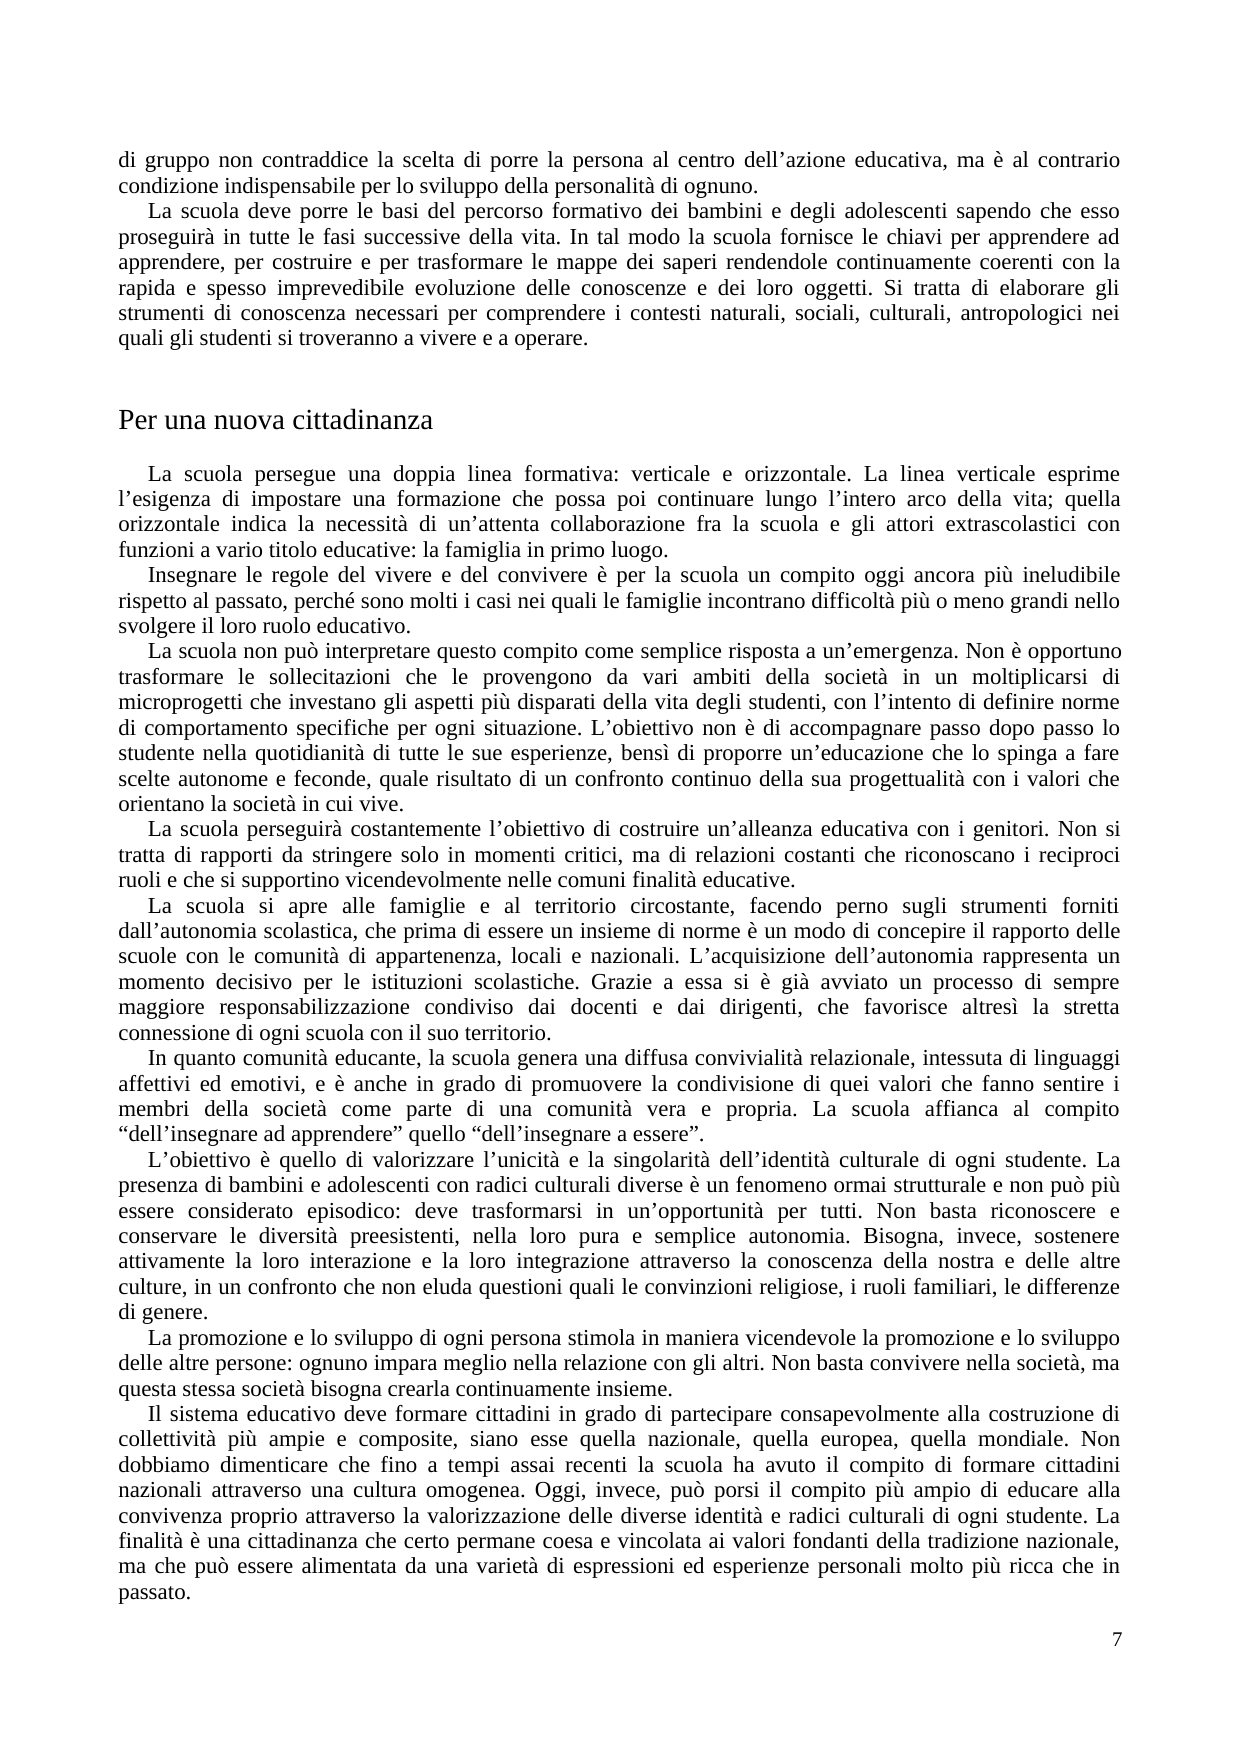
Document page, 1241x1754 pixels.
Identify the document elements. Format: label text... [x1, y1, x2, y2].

text La scuola non può interpretare questo compito come semplice risposta a un’emer­genza. Non è opportuno trasformare le sollecitazioni che le provengono da vari ambiti della società in un moltiplicarsi di microprogetti che investano gli aspetti più disparati della vita degli studenti, con l’intento di definire norme di comportamento specifiche per ogni situazione. L’obiettivo non è di accompagnare passo dopo passo lo studente nella quotidianità di tutte le sue esperienze, bensì di proporre un’educazione che lo spinga a fare scelte autonome e feconde, quale risultato di un confronto continuo della sua progettualità con i valori che orientano la società in cui vive. [118, 639, 1122, 817]
text di gruppo non contraddice la scelta di porre la persona al centro dell’azione educativa, ma è al contrario condizione indispensabile per lo sviluppo della personalità di ognuno. [118, 148, 1122, 198]
text La scuola persegue una doppia linea formativa: verticale e orizzontale. La linea verticale esprime l’esigenza di impostare una formazione che possa poi continuare lungo l’intero arco della vita; quella orizzontale indica la necessità di un’attenta collaborazione fra la scuola e gli attori extrascolastici con funzioni a vario titolo educative: la famiglia in primo luogo. [118, 461, 1122, 562]
text La scuola si apre alle famiglie e al territorio circostante, facendo perno sugli strumenti forniti dall’autonomia scolastica, che prima di essere un insieme di norme è un modo di concepire il rapporto delle scuole con le comunità di appartenenza, locali e nazionali. L’acquisizione dell’autonomia rappresenta un momento decisivo per le istituzioni scolastiche. Grazie a essa si è già avviato un processo di sempre maggiore responsabilizzazione condiviso dai docenti e dai dirigenti, che favorisce altresì la stretta connessione di ogni scuola con il suo territorio. [118, 893, 1122, 1045]
text La promozione e lo sviluppo di ogni persona stimola in maniera vicendevole la promozione e lo sviluppo delle altre persone: ognuno impara meglio nella relazione con gli altri. Non basta convivere nella società, ma questa stessa società bisogna crearla continuamente insieme. [118, 1325, 1122, 1401]
subtitle Per una nuova cittadinanza [118, 402, 1122, 435]
text Il sistema educativo deve formare cittadini in grado di partecipare consapevolmente alla costruzione di collettività più ampie e composite, siano esse quella nazionale, quella europea, quella mondiale. Non dobbiamo dimenticare che fino a tempi assai recenti la scuola ha avuto il compito di formare cittadini nazionali attraverso una cultura omogenea. Oggi, invece, può porsi il compito più ampio di educare alla convivenza proprio attraverso la valorizzazione delle diverse identità e radici culturali di ogni studente. La finalità è una cittadinanza che certo permane coesa e vincolata ai valori fondanti della tradizione nazionale, ma che può essere alimentata da una varietà di espressioni ed esperienze personali molto più ricca che in passato. [118, 1401, 1122, 1604]
text La scuola perseguirà costantemente l’obiettivo di costruire un’alleanza educativa con i genitori. Non si tratta di rapporti da stringere solo in momenti critici, ma di relazioni costanti che riconoscano i reciproci ruoli e che si supportino vicendevolmente nelle comuni finalità educative. [118, 817, 1122, 893]
text In quanto comunità educante, la scuola genera una diffusa convivialità relazionale, intessuta di linguaggi affettivi ed emotivi, e è anche in grado di promuovere la condivisione di quei valori che fanno sentire i membri della società come parte di una comunità vera e propria. La scuola affianca al compito “dell’insegnare ad apprendere” quello “dell’insegnare a essere”. [118, 1045, 1122, 1147]
text L’obiettivo è quello di valorizzare l’unicità e la singolarità dell’identità culturale di ogni studente. La presenza di bambini e adolescenti con radici culturali diverse è un fenomeno ormai strutturale e non può più essere considerato episodico: deve trasformarsi in un’opportunità per tutti. Non basta riconoscere e conservare le diversità preesistenti, nella loro pura e semplice autonomia. Bisogna, invece, sostenere attivamente la loro interazione e la loro integrazione attraverso la conoscenza della nostra e delle altre culture, in un confronto che non eluda questioni quali le convinzioni religiose, i ruoli familiari, le differenze di genere. [118, 1147, 1122, 1325]
text La scuola deve porre le basi del percorso formativo dei bambini e degli adolescenti sapendo che esso proseguirà in tutte le fasi successive della vita. In tal modo la scuola fornisce le chiavi per apprendere ad apprendere, per costruire e per trasformare le mappe dei saperi rendendole continuamente coerenti con la rapida e spesso imprevedibile evoluzione delle conoscenze e dei loro oggetti. Si tratta di elaborare gli strumenti di conoscenza necessari per comprendere i contesti naturali, sociali, culturali, antropologici nei quali gli studenti si troveranno a vivere e a operare. [118, 198, 1122, 351]
text Insegnare le regole del vivere e del convivere è per la scuola un compito oggi ancora più ineludibile rispetto al passato, perché sono molti i casi nei quali le famiglie incontrano difficoltà più o meno grandi nello svolgere il loro ruolo educativo. [118, 562, 1122, 639]
